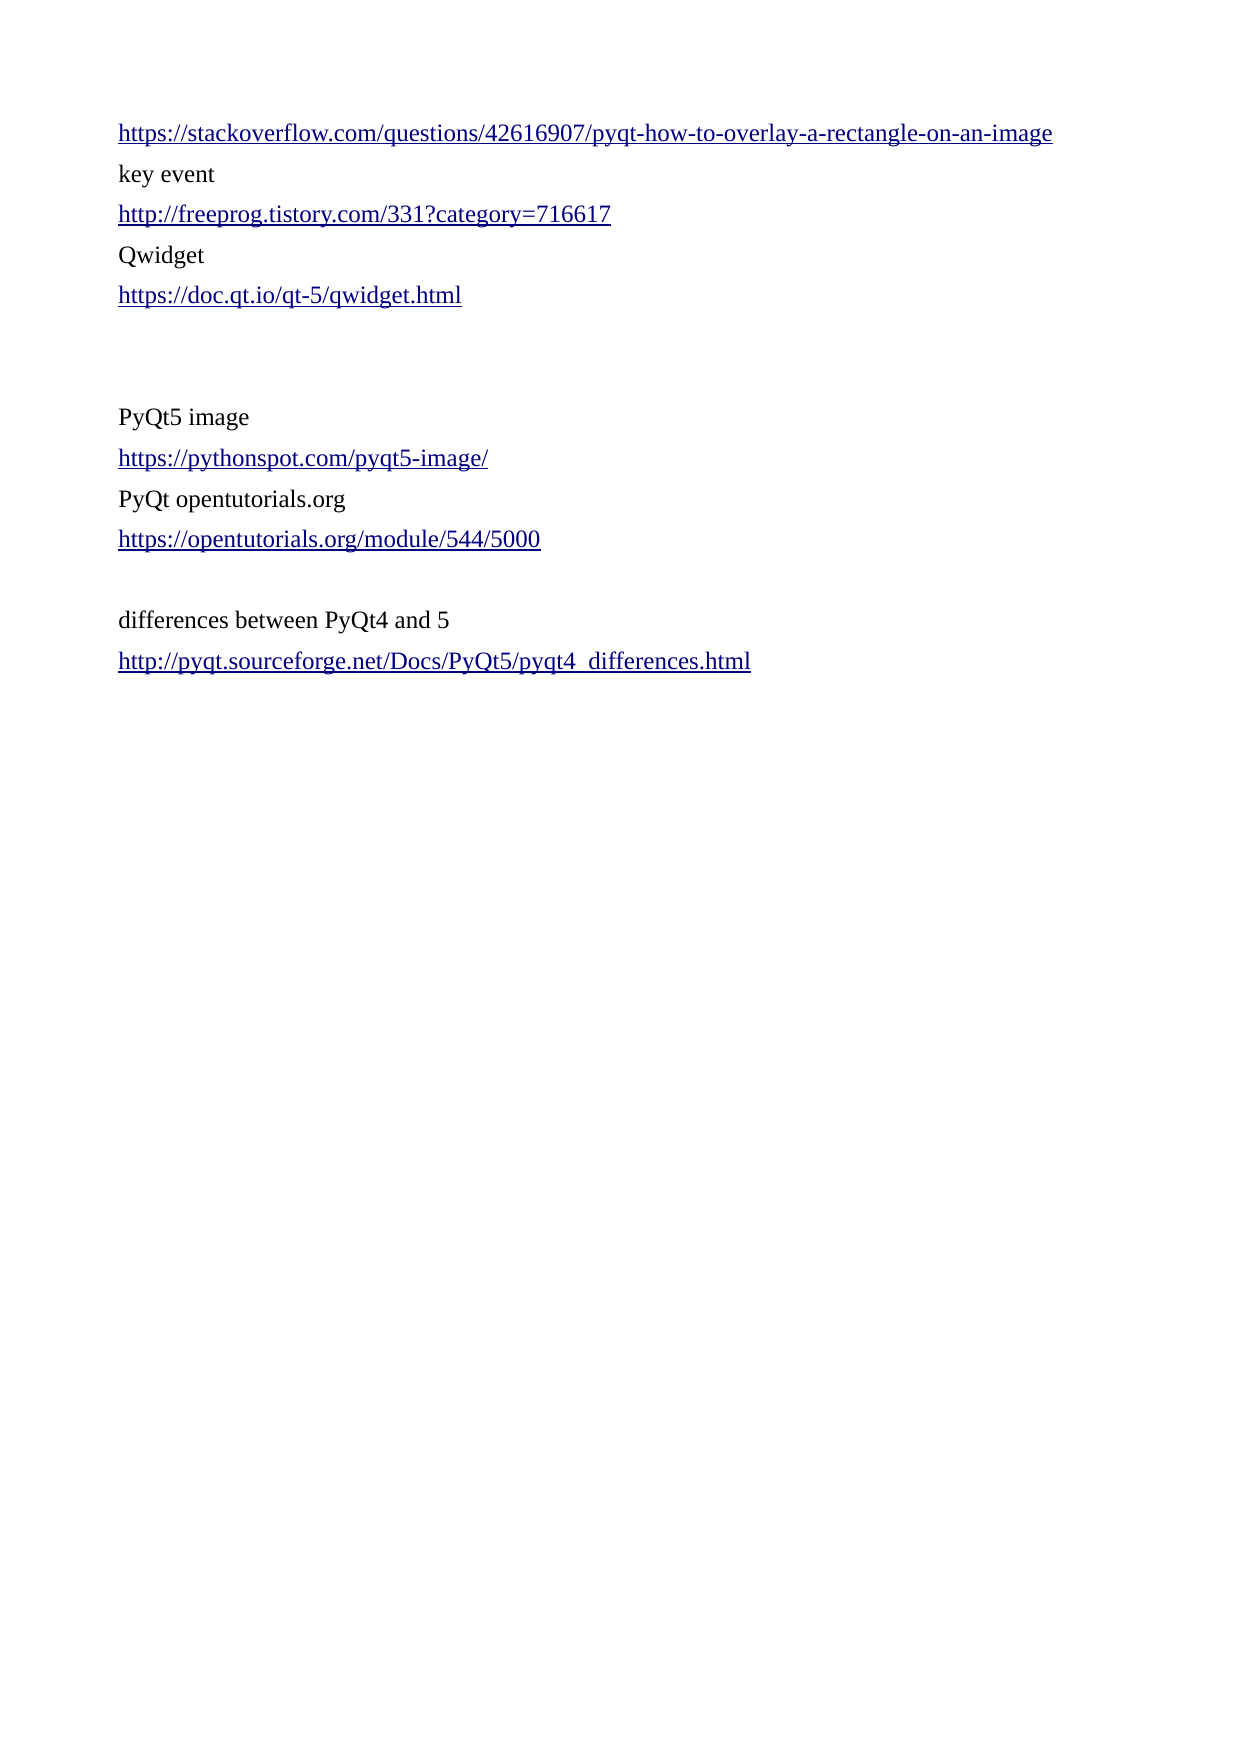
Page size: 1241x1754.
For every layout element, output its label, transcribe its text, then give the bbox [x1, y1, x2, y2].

text http://pyqt.sourceforge.net/Docs/PyQt5/pyqt4_differences.html [118, 646, 1122, 675]
text differences between PyQt4 and 5 [118, 606, 1122, 634]
text http://freeprog.tistory.com/331?category=716617 [118, 199, 1122, 228]
text key event [118, 159, 1122, 187]
text https://pythonspot.com/pyqt5-image/ [118, 443, 1122, 472]
text PyQt5 image [118, 402, 1122, 431]
text Qwidget [118, 240, 1122, 269]
text PyQt opentutorials.org [118, 484, 1122, 512]
text https://opentutorials.org/module/544/5000 [118, 524, 1122, 553]
text https://doc.qt.io/qt-5/qwidget.html [118, 281, 1122, 309]
text https://stackoverflow.com/questions/42616907/pyqt-how-to-overlay-a-rectangle-on-an-image [118, 118, 1122, 147]
